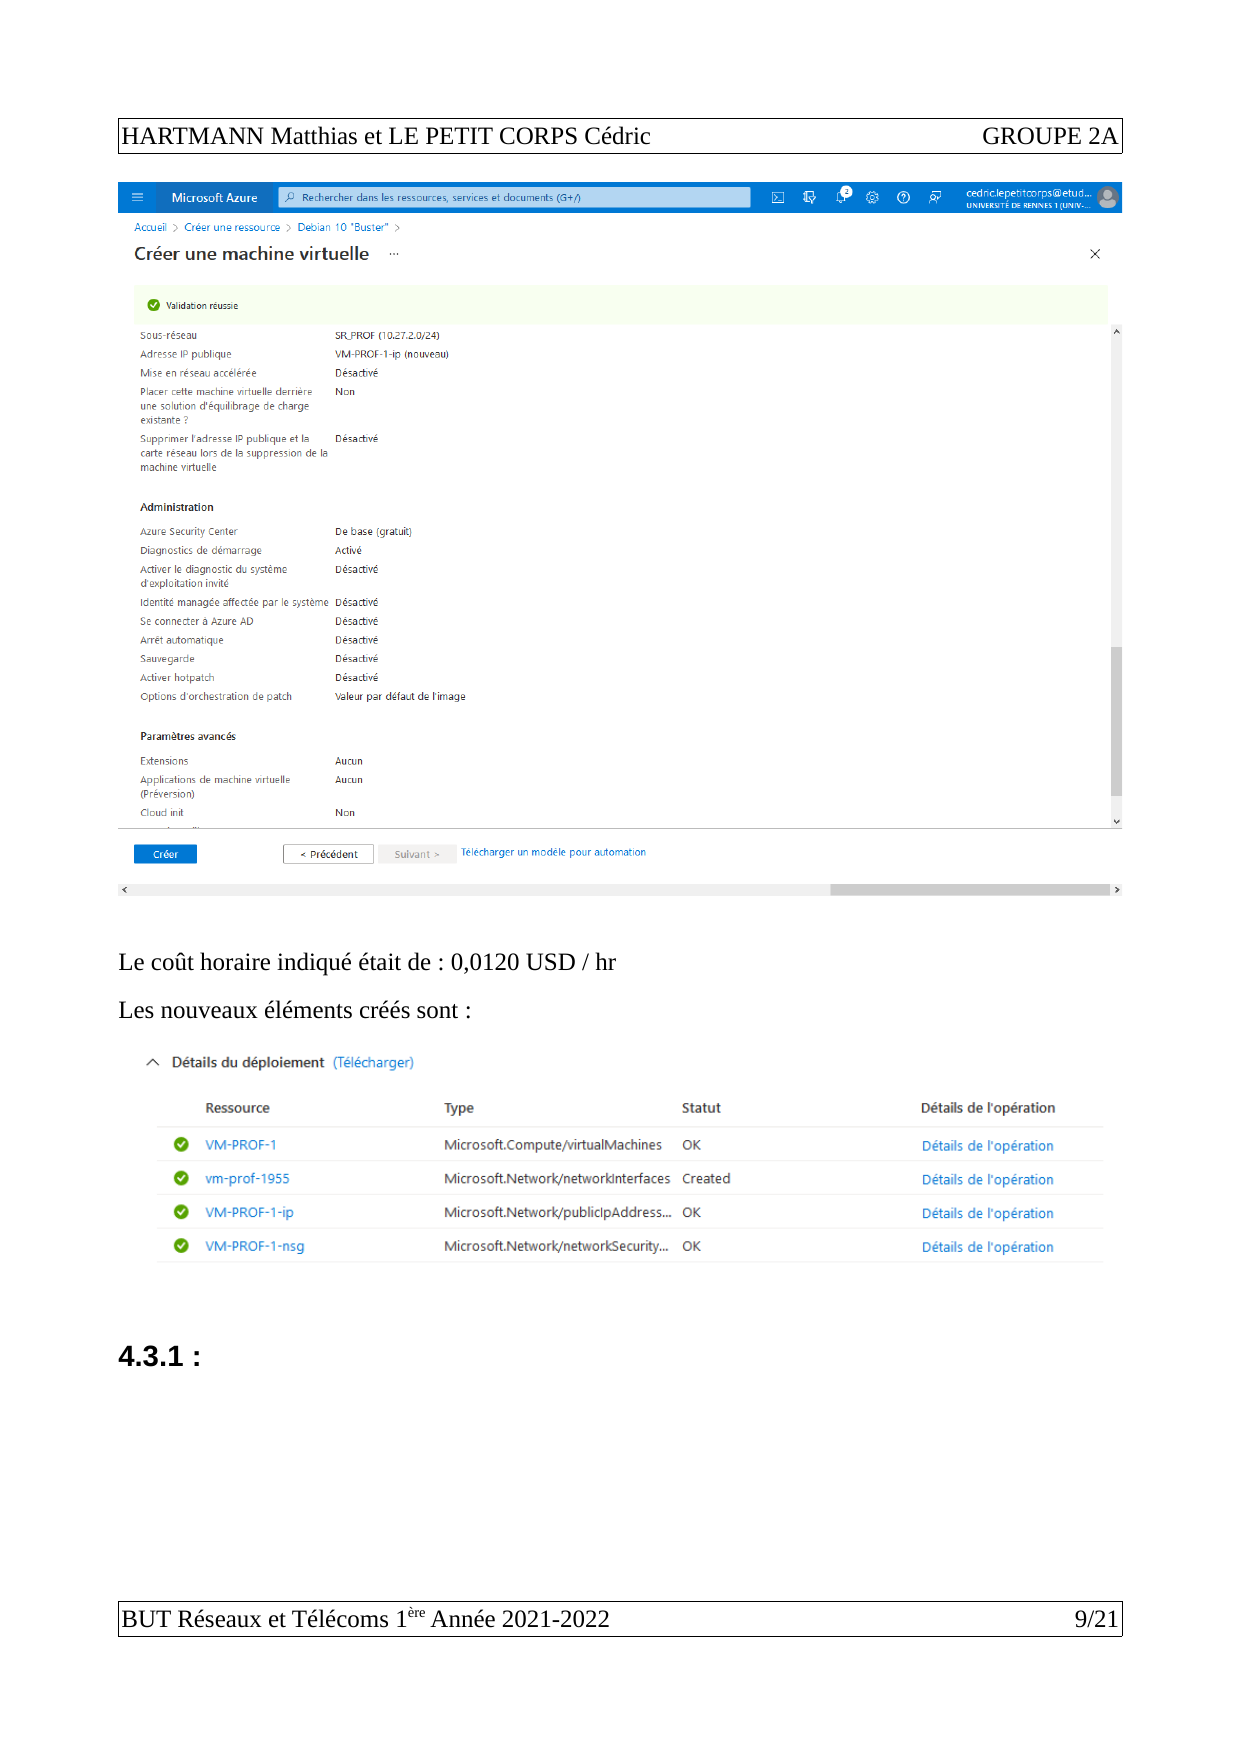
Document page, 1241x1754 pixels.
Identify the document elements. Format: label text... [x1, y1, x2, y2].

text Les nouveaux éléments créés sont : [118, 995, 1122, 1024]
picture [118, 182, 1123, 896]
text Le coût horaire indiqué était de : 0,0120 USD / hr [118, 947, 1122, 976]
picture [136, 1042, 1104, 1273]
subtitle 4.3.1 : [118, 1339, 1122, 1373]
